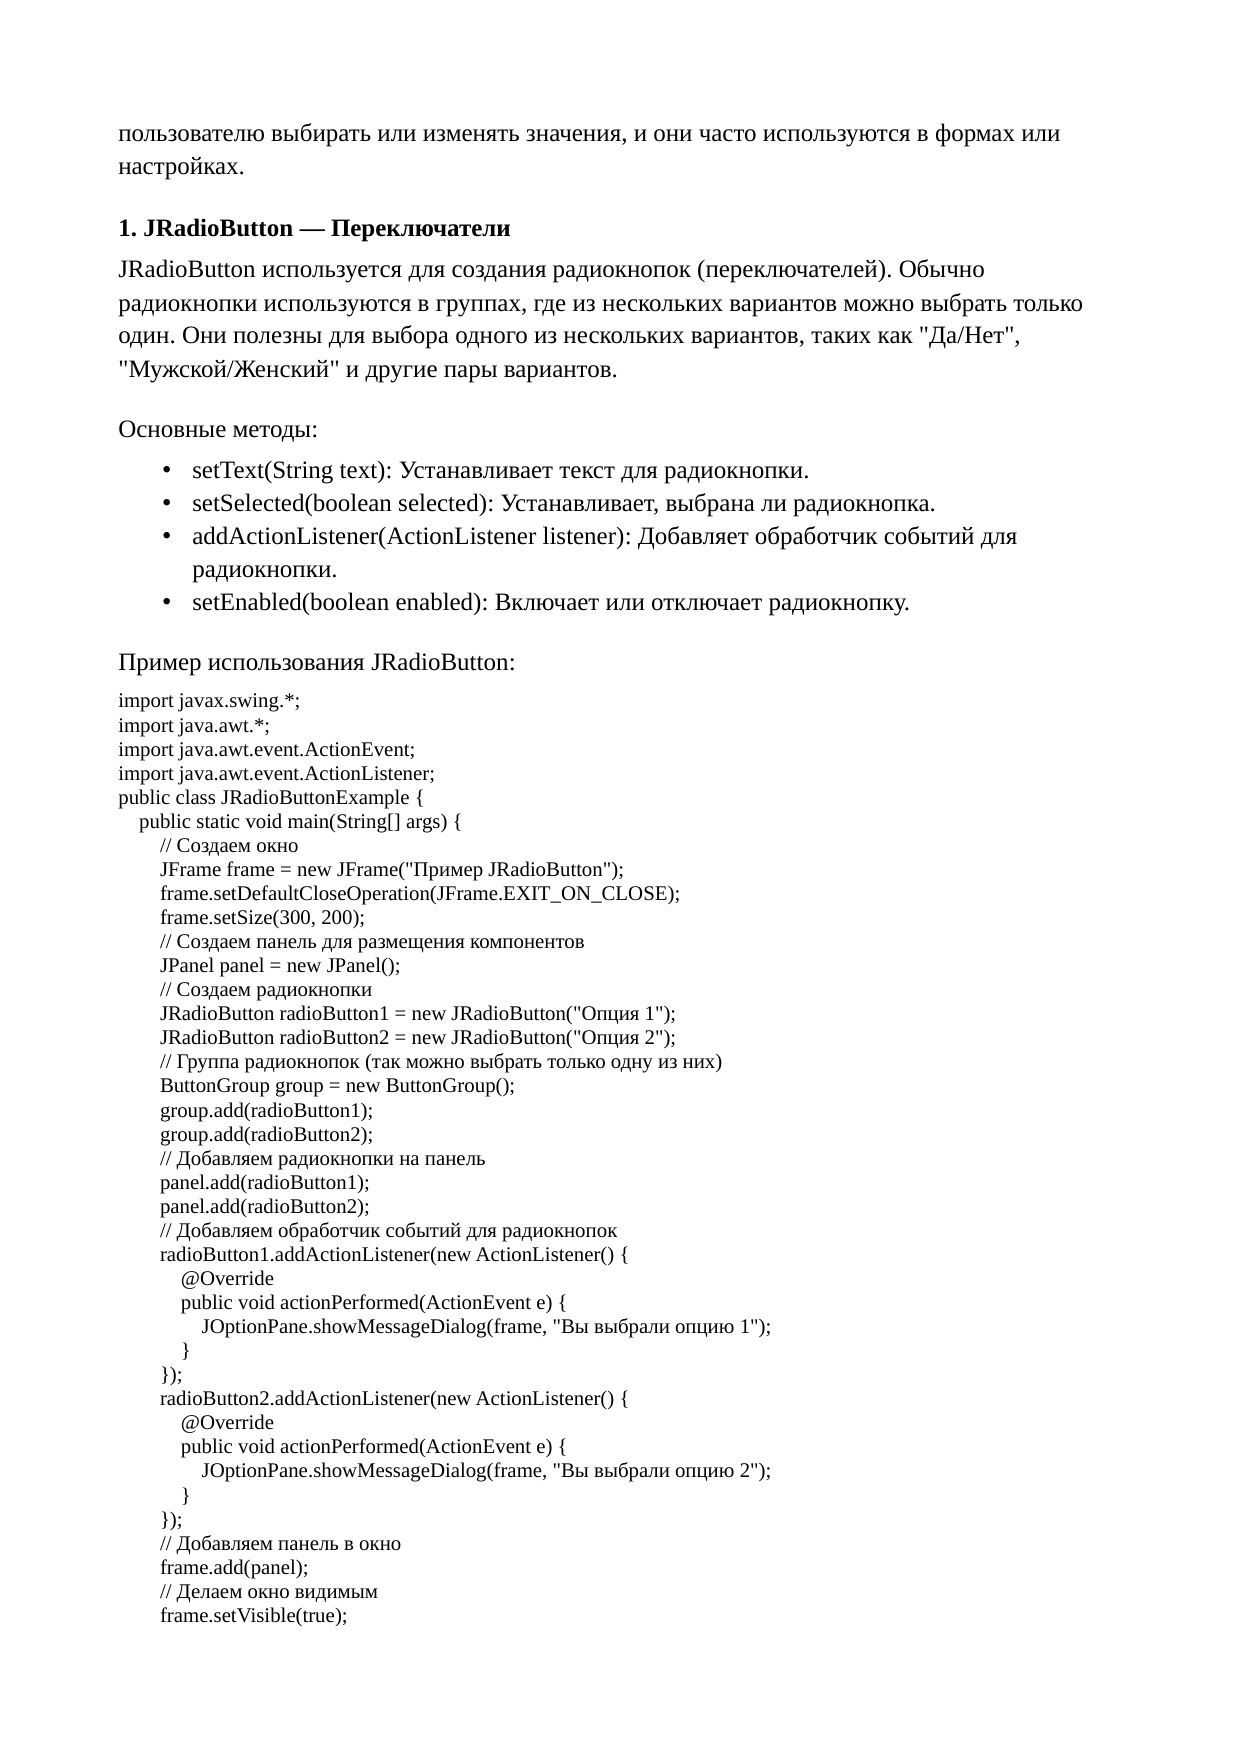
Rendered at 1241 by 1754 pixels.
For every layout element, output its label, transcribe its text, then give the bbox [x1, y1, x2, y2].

text // Группа радиокнопок (так можно выбрать только одну из них) [118, 1049, 1122, 1073]
text group.add(radioButton2); [118, 1122, 1122, 1146]
text frame.setDefaultCloseOperation(JFrame.EXIT_ON_CLOSE); [118, 881, 1122, 905]
text ButtonGroup group = new ButtonGroup(); [118, 1073, 1122, 1097]
list setSelected(boolean selected): Устанавливает, выбрана ли радиокнопка. [162, 488, 1122, 517]
text JRadioButton radioButton2 = new JRadioButton("Опция 2"); [118, 1025, 1122, 1049]
text frame.add(panel); [118, 1555, 1122, 1579]
text public static void main(String[] args) { [118, 809, 1122, 833]
text }); [118, 1362, 1122, 1386]
list setEnabled(boolean enabled): Включает или отключает радиокнопку. [162, 587, 1122, 616]
text // Создаем окно [118, 833, 1122, 857]
text frame.setSize(300, 200); [118, 905, 1122, 929]
text panel.add(radioButton1); [118, 1170, 1122, 1194]
text пользователю выбирать или изменять значения, и они часто используются в формах или настройках. [118, 118, 1122, 180]
text import java.awt.*; [118, 712, 1122, 737]
text // Добавляем радиокнопки на панель [118, 1146, 1122, 1170]
list setText(String text): Устанавливает текст для радиокнопки. [162, 455, 1122, 484]
text import java.awt.event.ActionEvent; [118, 737, 1122, 761]
text } [118, 1338, 1122, 1362]
text public void actionPerformed(ActionEvent e) { [118, 1290, 1122, 1314]
text public void actionPerformed(ActionEvent e) { [118, 1434, 1122, 1458]
text JRadioButton radioButton1 = new JRadioButton("Опция 1"); [118, 1001, 1122, 1025]
text }); [118, 1507, 1122, 1531]
subtitle Основные методы: [118, 414, 1122, 442]
text JRadioButton используется для создания радиокнопок (переключателей). Обычно радиокнопки используются в группах, где из нескольких вариантов можно выбрать только один. Они полезны для выбора одного из нескольких вариантов, таких как "Да/Нет", "Мужской/Женский" и другие пары вариантов. [118, 254, 1122, 382]
text @Override [118, 1266, 1122, 1290]
subtitle Пример использования JRadioButton: [118, 647, 1122, 676]
text JOptionPane.showMessageDialog(frame, "Вы выбрали опцию 1"); [118, 1314, 1122, 1338]
text public class JRadioButtonExample { [118, 785, 1122, 809]
text // Создаем радиокнопки [118, 977, 1122, 1001]
text JFrame frame = new JFrame("Пример JRadioButton"); [118, 857, 1122, 881]
text // Делаем окно видимым [118, 1579, 1122, 1603]
subtitle 1. JRadioButton — Переключатели [118, 213, 1122, 242]
list addActionListener(ActionListener listener): Добавляет обработчик событий для радиокнопки. [162, 521, 1122, 583]
text // Добавляем панель в окно [118, 1531, 1122, 1555]
text // Создаем панель для размещения компонентов [118, 929, 1122, 953]
text import java.awt.event.ActionListener; [118, 761, 1122, 785]
text @Override [118, 1410, 1122, 1434]
text radioButton1.addActionListener(new ActionListener() { [118, 1242, 1122, 1266]
text } [118, 1482, 1122, 1507]
text // Добавляем обработчик событий для радиокнопок [118, 1218, 1122, 1242]
text panel.add(radioButton2); [118, 1194, 1122, 1218]
text JOptionPane.showMessageDialog(frame, "Вы выбрали опцию 2"); [118, 1458, 1122, 1482]
text radioButton2.addActionListener(new ActionListener() { [118, 1386, 1122, 1410]
text frame.setVisible(true); [118, 1603, 1122, 1627]
text group.add(radioButton1); [118, 1097, 1122, 1122]
text JPanel panel = new JPanel(); [118, 953, 1122, 977]
text import javax.swing.*; [118, 688, 1122, 712]
